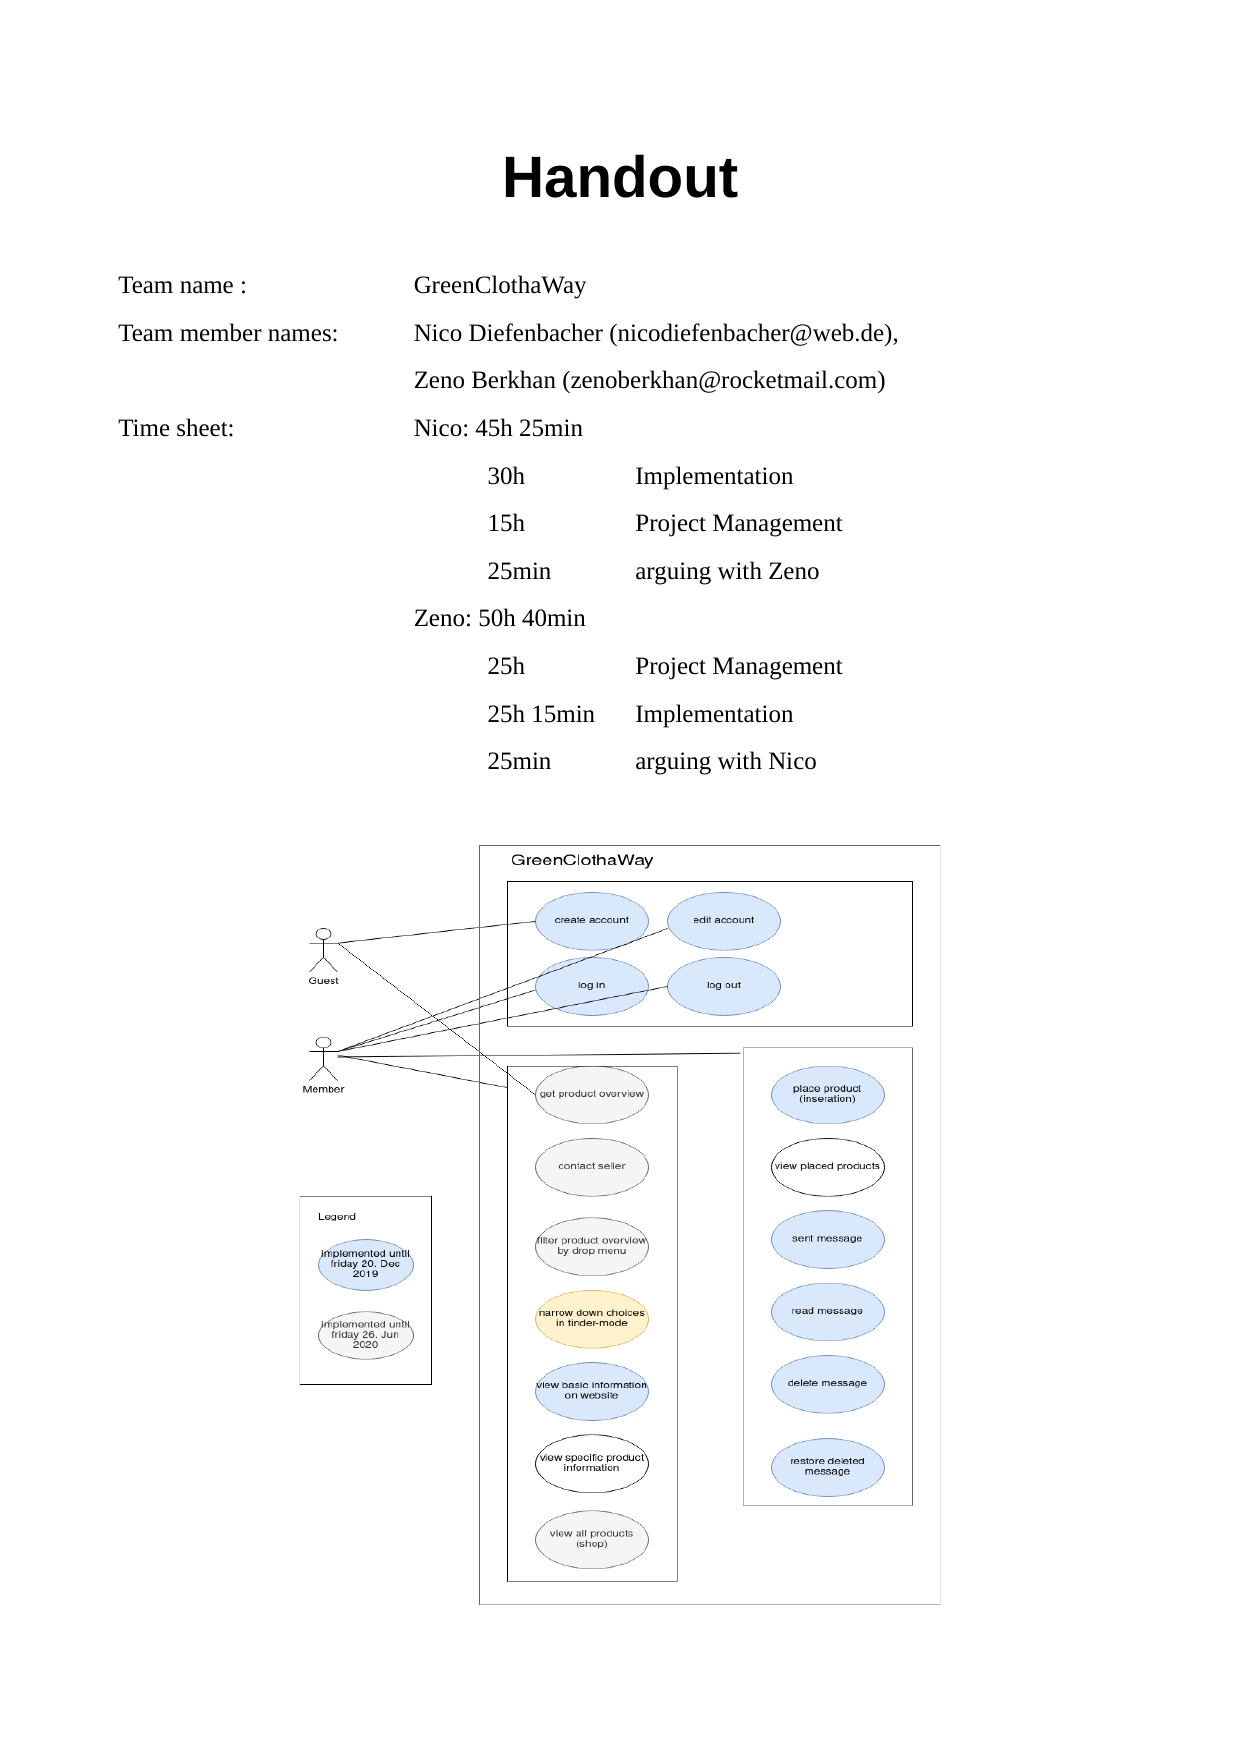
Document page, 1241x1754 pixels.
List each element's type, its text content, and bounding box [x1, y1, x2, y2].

text 25min arguing with Zeno [118, 556, 1122, 585]
text 25h 15min Implementation [118, 699, 1122, 727]
text Zeno: 50h 40min [118, 603, 1122, 632]
text 25h Project Management [118, 651, 1122, 680]
text Time sheet: Nico: 45h 25min [118, 413, 1122, 442]
text 30h Implementation [118, 461, 1122, 489]
text 15h Project Management [118, 508, 1122, 537]
title Handout [118, 143, 1122, 210]
text 25min arguing with Nico [118, 746, 1122, 775]
picture [299, 841, 941, 1605]
text Zeno Berkhan (zenoberkhan@rocketmail.com) [118, 366, 1122, 394]
text Team name : GreenClothaWay [118, 270, 1122, 299]
text Team member names: Nico Diefenbacher (nicodiefenbacher@web.de), [118, 318, 1122, 347]
